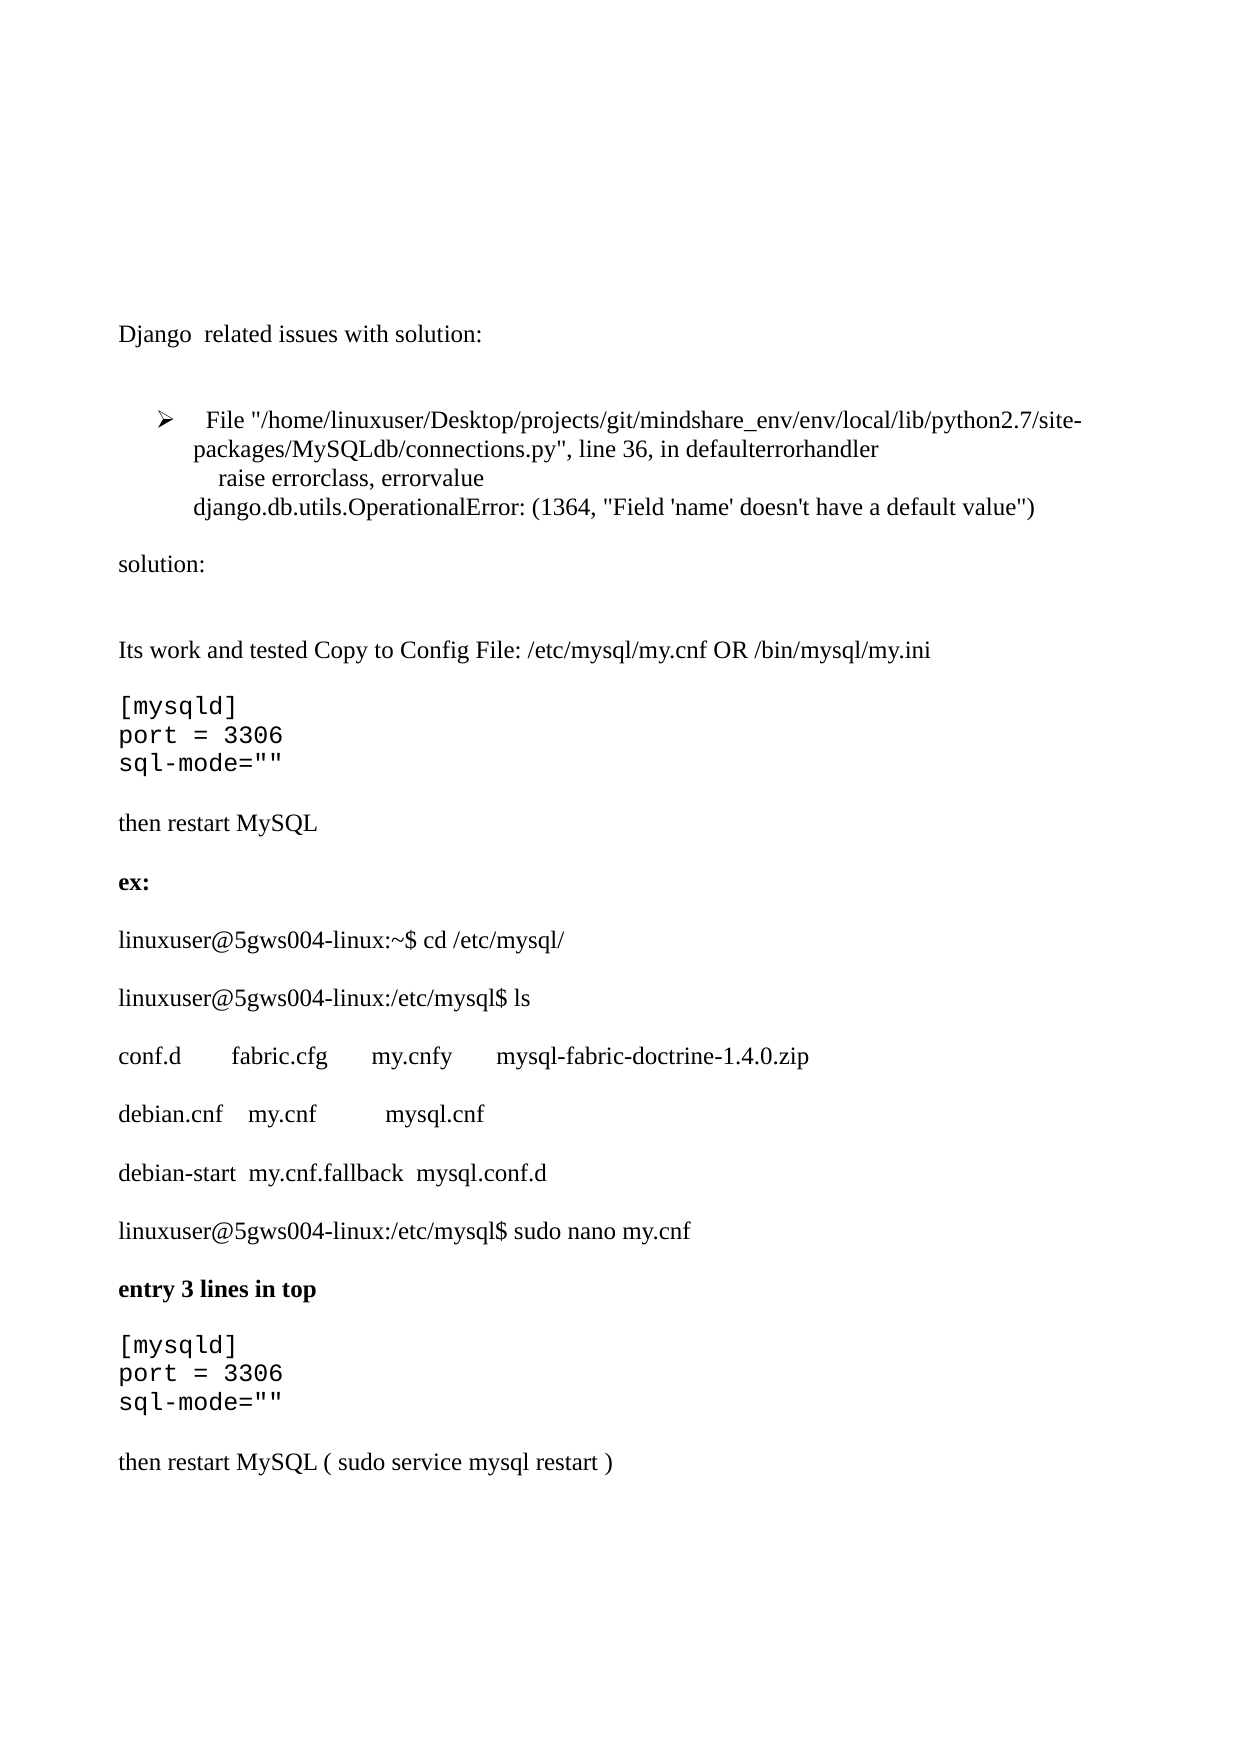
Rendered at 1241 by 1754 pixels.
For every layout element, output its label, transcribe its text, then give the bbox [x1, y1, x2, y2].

text then restart MySQL [118, 808, 1122, 837]
text entry 3 lines in top [118, 1274, 1122, 1303]
text solution: [118, 549, 1122, 578]
text linuxuser@5gws004-linux:/etc/mysql$ ls [118, 983, 1122, 1012]
text sql-mode="" [118, 1389, 1122, 1417]
text sql-mode="" [118, 751, 1122, 779]
list raise errorclass, errorvalue [156, 463, 1122, 492]
text port = 3306 [118, 1361, 1122, 1389]
list File "/home/linuxuser/Desktop/projects/git/mindshare_env/env/local/lib/python2.7/site-packages/MySQLdb/connections.py", line 36, in defaulterrorhandler [156, 406, 1122, 463]
list django.db.utils.OperationalError: (1364, "Field 'name' doesn't have a default value") [156, 492, 1122, 521]
text debian-start my.cnf.fallback mysql.conf.d [118, 1158, 1122, 1186]
text [mysqld] [118, 694, 1122, 722]
text [mysqld] [118, 1332, 1122, 1361]
text conf.d fabric.cfg my.cnfy mysql-fabric-doctrine-1.4.0.zip [118, 1041, 1122, 1070]
text debian.cnf my.cnf mysql.cnf [118, 1099, 1122, 1128]
text Django related issues with solution: [118, 319, 1122, 348]
text linuxuser@5gws004-linux:/etc/mysql$ sudo nano my.cnf [118, 1216, 1122, 1245]
text ex: [118, 867, 1122, 895]
text linuxuser@5gws004-linux:~$ cd /etc/mysql/ [118, 925, 1122, 953]
text Its work and tested Copy to Config File: /etc/mysql/my.cnf OR /bin/mysql/my.ini [118, 636, 1122, 664]
text then restart MySQL ( sudo service mysql restart ) [118, 1447, 1122, 1476]
text port = 3306 [118, 722, 1122, 751]
